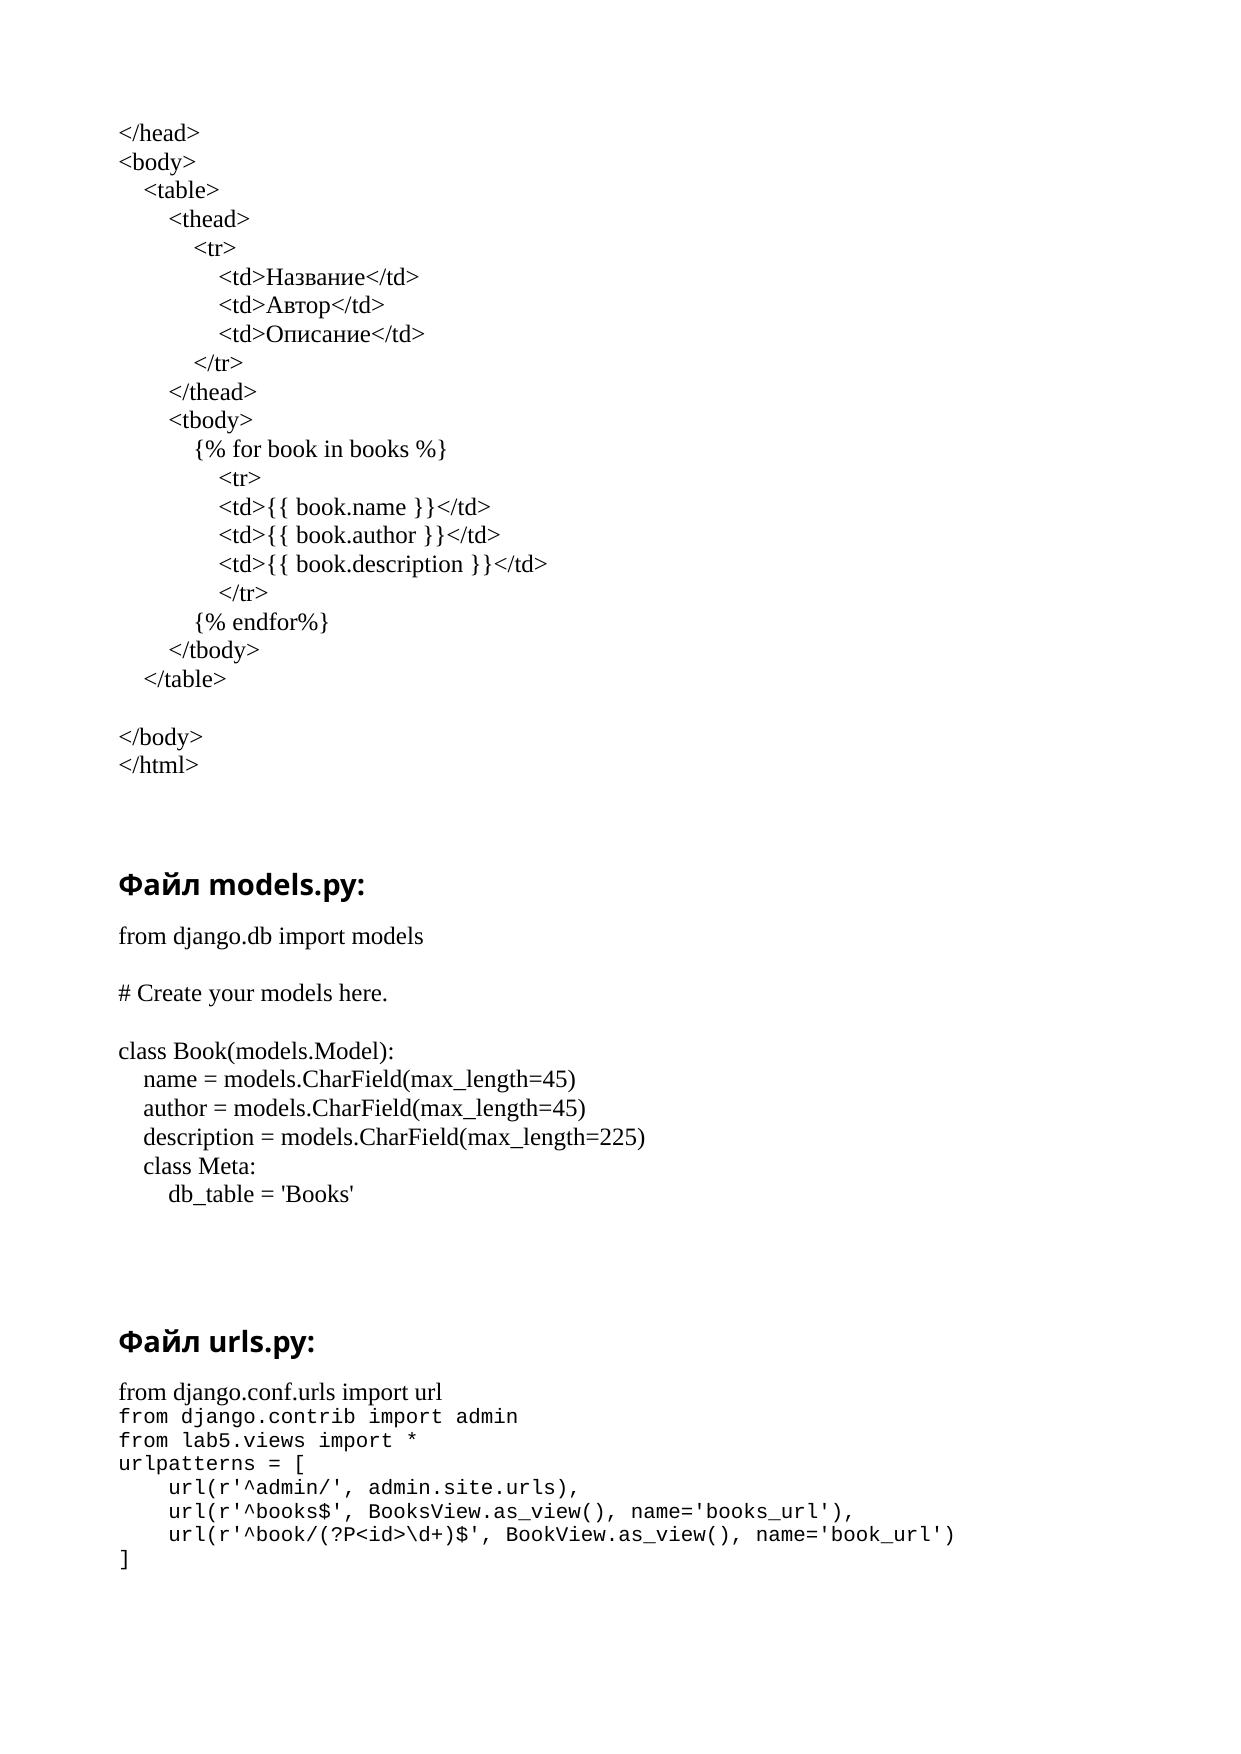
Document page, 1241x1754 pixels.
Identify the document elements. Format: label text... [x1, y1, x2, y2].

text url(r'^books$', BooksView.as_view(), name='books_url'), [118, 1501, 1122, 1524]
text ] [118, 1548, 1122, 1572]
text <tr> [118, 233, 1122, 262]
text <body> [118, 147, 1122, 176]
text <td>{{ book.name }}</td> [118, 492, 1122, 521]
text <td>Автор</td> [118, 291, 1122, 319]
text </thead> [118, 377, 1122, 406]
text </tbody> [118, 636, 1122, 664]
text class Book(models.Model): [118, 1036, 1122, 1064]
text url(r'^admin/', admin.site.urls), [118, 1477, 1122, 1501]
text {% for book in books %} [118, 434, 1122, 463]
text <tbody> [118, 406, 1122, 434]
text db_table = 'Books' [118, 1179, 1122, 1208]
text <table> [118, 176, 1122, 204]
text </tr> [118, 578, 1122, 607]
text </table> [118, 664, 1122, 693]
text from django.contrib import admin [118, 1406, 1122, 1430]
text {% endfor%} [118, 607, 1122, 636]
text </html> [118, 751, 1122, 779]
text from django.db import models [118, 921, 1122, 949]
text </head> [118, 118, 1122, 147]
text author = models.CharField(max_length=45) [118, 1093, 1122, 1122]
text <td>{{ book.description }}</td> [118, 549, 1122, 578]
text description = models.CharField(max_length=225) [118, 1122, 1122, 1151]
text </tr> [118, 348, 1122, 377]
text <thead> [118, 204, 1122, 233]
text </body> [118, 722, 1122, 751]
text class Meta: [118, 1151, 1122, 1179]
text <td>Описание</td> [118, 319, 1122, 348]
text <td>Название</td> [118, 262, 1122, 291]
text urlpatterns = [ [118, 1453, 1122, 1477]
text <tr> [118, 463, 1122, 492]
text from lab5.views import * [118, 1430, 1122, 1453]
text <td>{{ book.author }}</td> [118, 521, 1122, 549]
text name = models.CharField(max_length=45) [118, 1064, 1122, 1093]
text url(r'^book/(?P<id>\d+)$', BookView.as_view(), name='book_url') [118, 1524, 1122, 1548]
text Файл models.py: [118, 864, 1122, 904]
text from django.conf.urls import url [118, 1377, 1122, 1406]
text Файл urls.py: [118, 1321, 1122, 1361]
text # Create your models here. [118, 978, 1122, 1007]
